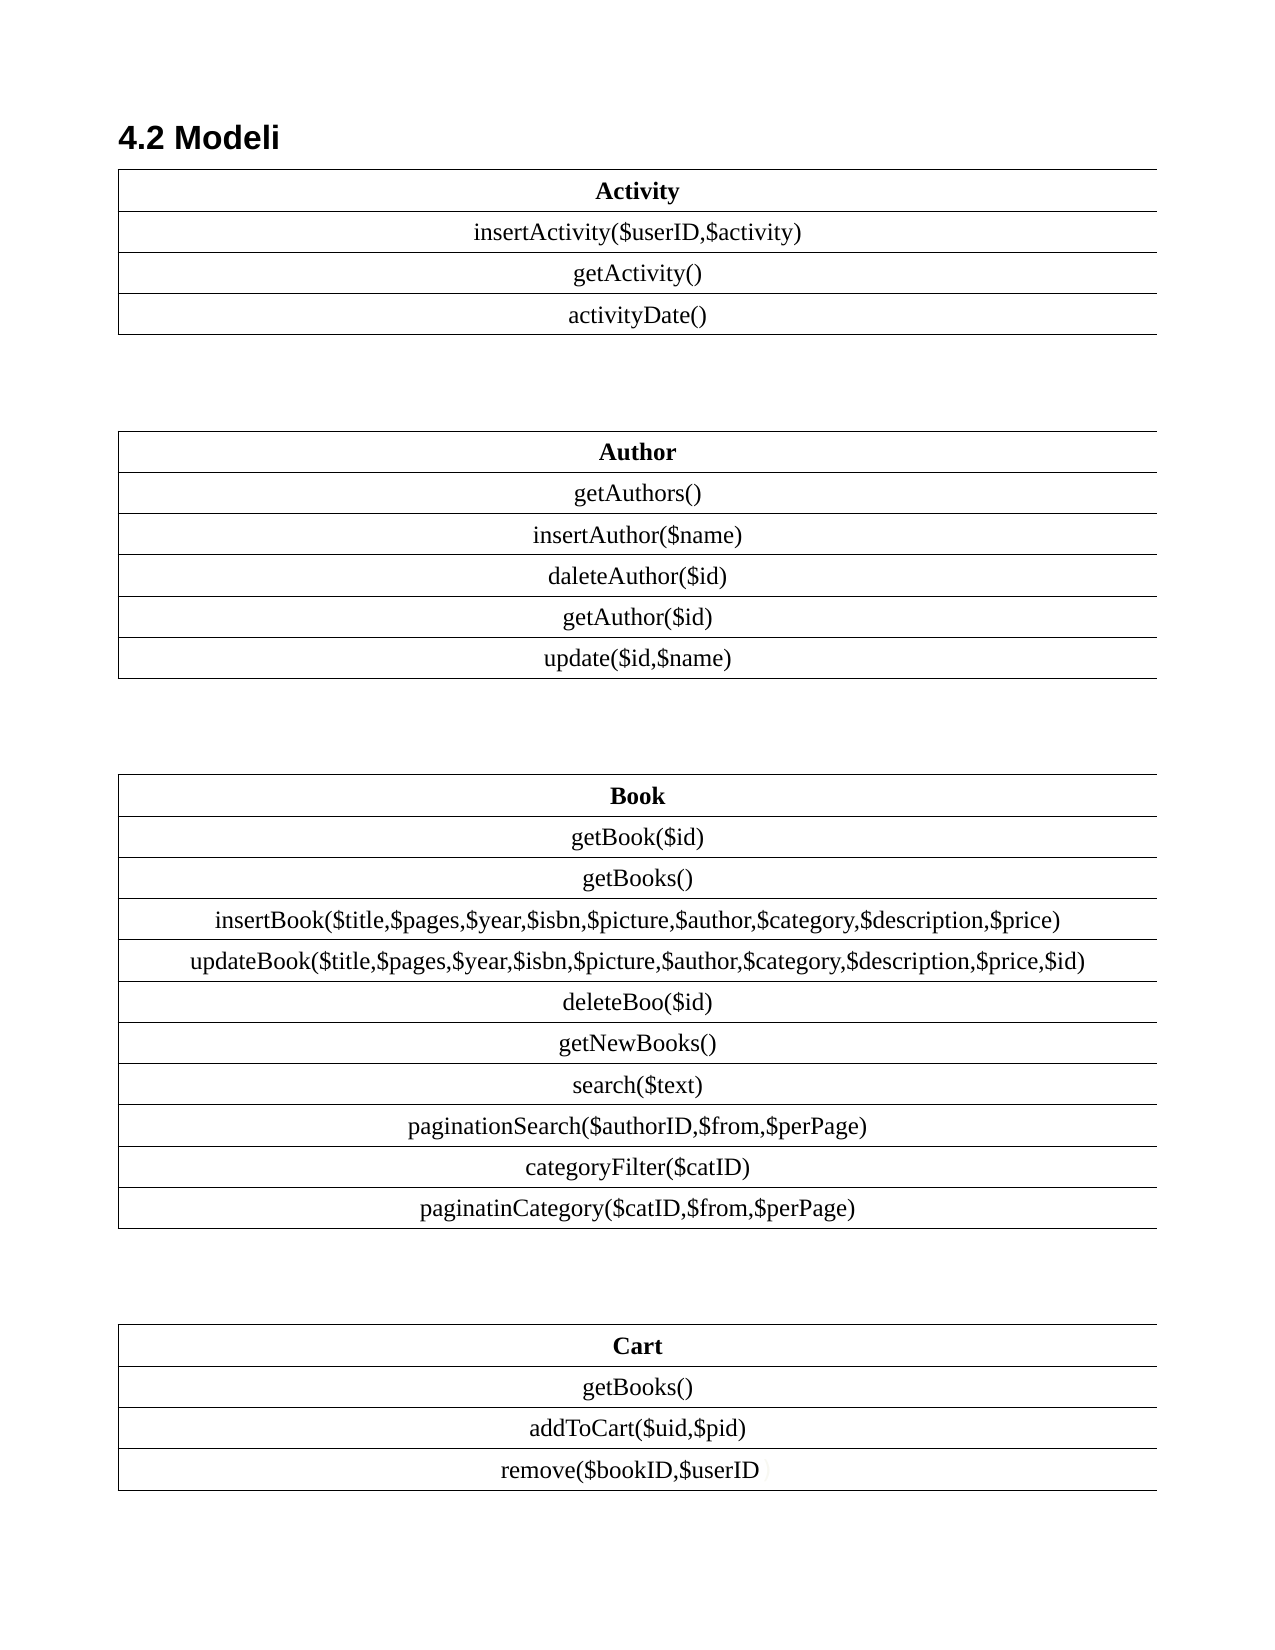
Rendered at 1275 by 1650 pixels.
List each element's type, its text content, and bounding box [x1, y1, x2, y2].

table_cell activityDate() [119, 294, 1157, 334]
table_cell insertActivity($userID,$activity) [119, 212, 1157, 252]
table_cell search($text) [119, 1064, 1157, 1104]
table_cell addToCart($uid,$pid) [119, 1408, 1157, 1448]
table_cell getActivity() [119, 253, 1157, 293]
table_cell insertAuthor($name) [119, 514, 1157, 554]
table_header Author [119, 432, 1157, 472]
subtitle 4.2 Modeli [118, 118, 1157, 157]
table_cell getNewBooks() [119, 1023, 1157, 1063]
table_cell getAuthors() [119, 473, 1157, 513]
table_cell getAuthor($id) [119, 597, 1157, 637]
table_cell categoryFilter($catID) [119, 1147, 1157, 1187]
table_cell getBook($id) [119, 817, 1157, 857]
table_header Book [119, 775, 1157, 816]
table_cell daleteAuthor($id) [119, 555, 1157, 596]
table_cell getBooks() [119, 1367, 1157, 1407]
table_cell paginationSearch($authorID,$from,$perPage) [119, 1105, 1157, 1146]
table_cell remove($bookID,$userID) [119, 1449, 1157, 1490]
table_cell insertBook($title,$pages,$year,$isbn,$picture,$author,$category,$description,$price) [119, 899, 1157, 939]
table_header Cart [119, 1325, 1157, 1366]
table_header Activity [119, 170, 1157, 211]
table_cell updateBook($title,$pages,$year,$isbn,$picture,$author,$category,$description,$price,$id) [119, 940, 1157, 981]
table_cell deleteBoo($id) [119, 982, 1157, 1022]
table_cell getBooks() [119, 858, 1157, 898]
table_cell paginatinCategory($catID,$from,$perPage) [119, 1188, 1157, 1228]
table_cell update($id,$name) [119, 638, 1157, 678]
